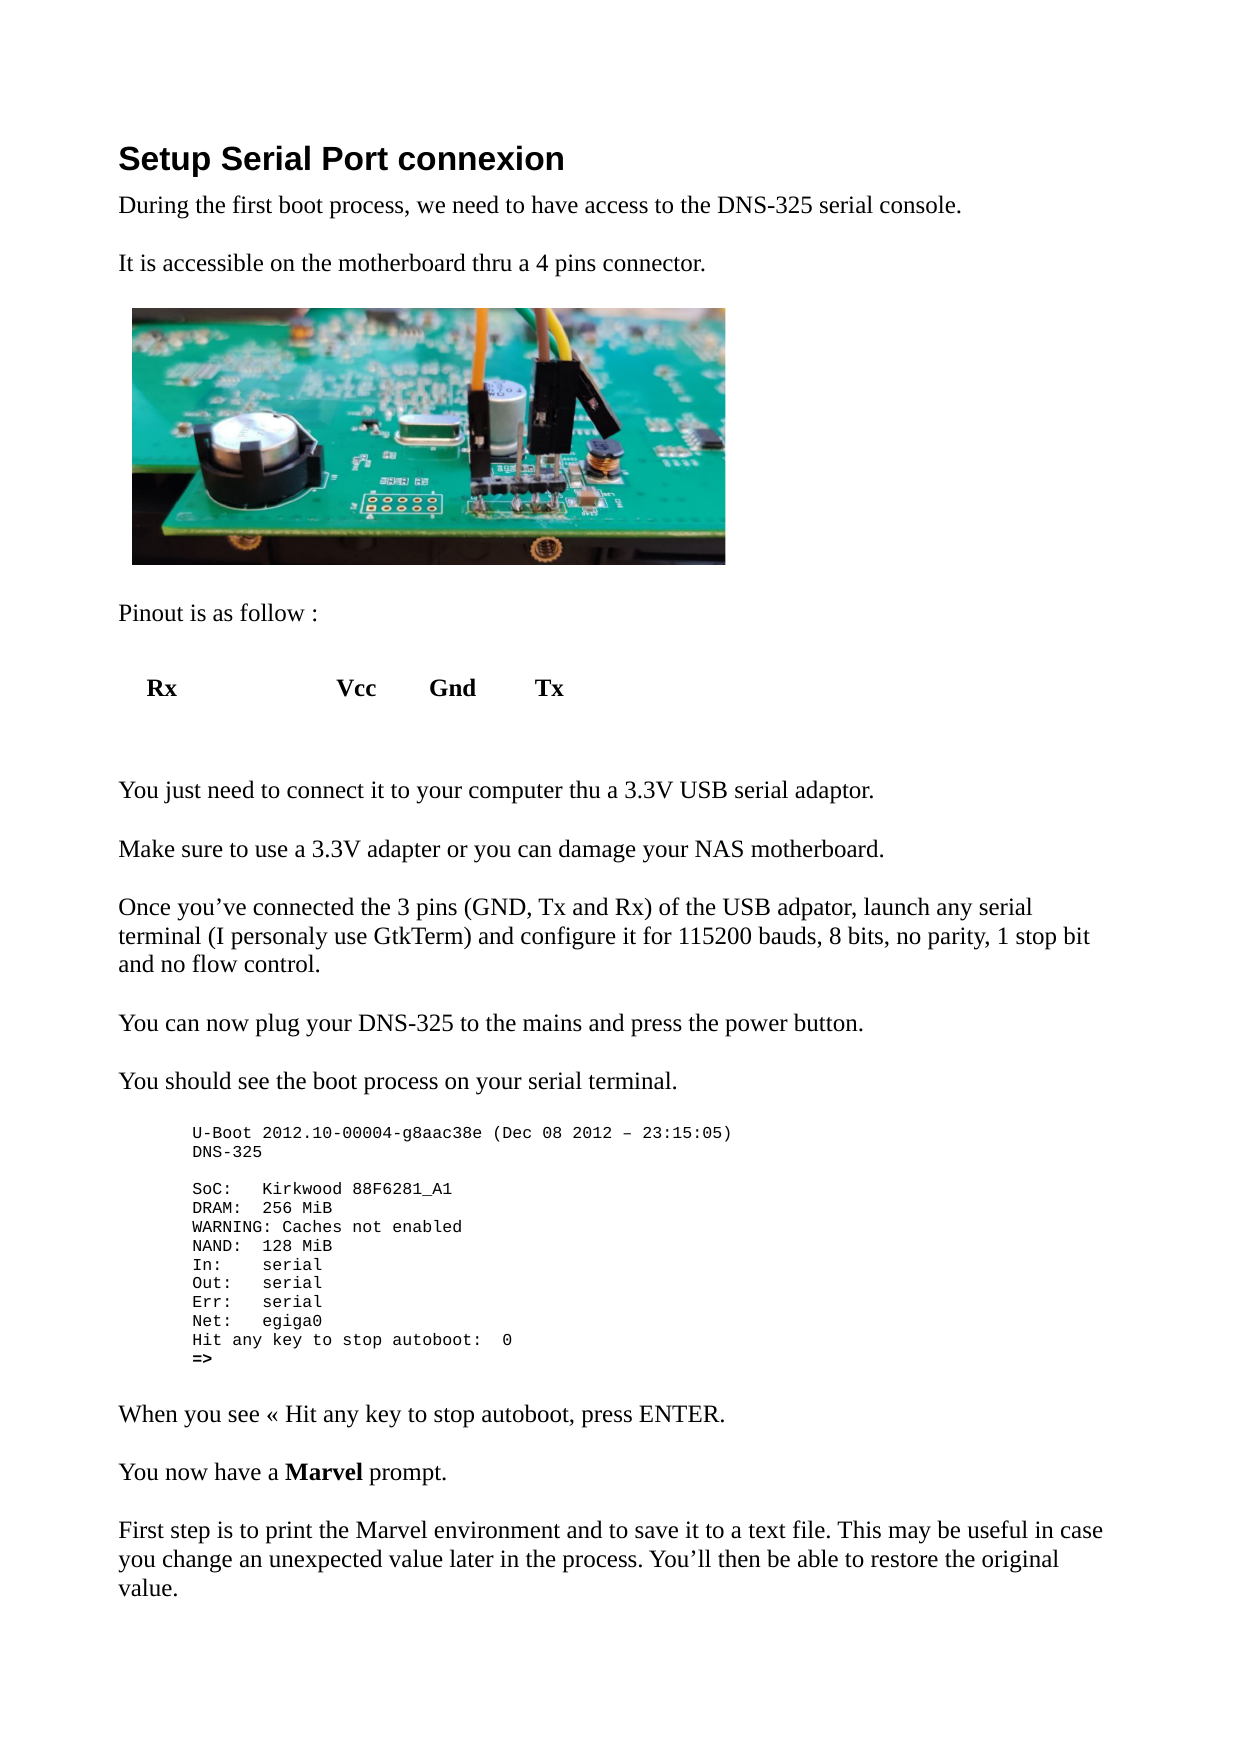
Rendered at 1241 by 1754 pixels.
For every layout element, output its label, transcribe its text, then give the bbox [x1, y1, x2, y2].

text You just need to connect it to your computer thu a 3.3V USB serial adaptor. [118, 776, 1122, 804]
text You can now plug your DNS-325 to the mains and press the power button. [118, 1008, 1122, 1037]
text Once you’ve connected the 3 pins (GND, Tx and Rx) of the USB adpator, launch any serial terminal (I personaly use GtkTerm) and configure it for 115200 bauds, 8 bits, no parity, 1 stop bit and no flow control. [118, 892, 1122, 978]
subtitle Setup Serial Port connexion [118, 139, 1122, 178]
text When you see « Hit any key to stop autoboot, press ENTER. [118, 1399, 1122, 1428]
table_header Vcc [308, 656, 404, 718]
text U-Boot 2012.10-00004-g8aac38e (Dec 08 2012 – 23:15:05) DNS-325 SoC: Kirkwood 88F6281_A1 DRAM: 256 MiB WARNING: Caches not enabled NAND: 128 MiB In: serial Out: serial Err: serial Net: egiga0 Hit any key to stop autoboot: 0 => [192, 1124, 1122, 1369]
table_header Rx [112, 656, 211, 718]
text You now have a Marvel prompt. [118, 1457, 1122, 1486]
text You should see the boot process on your serial terminal. [118, 1066, 1122, 1095]
text It is accessible on the motherboard thru a 4 pins connector. [118, 248, 1122, 277]
text During the first boot process, we need to have access to the DNS-325 serial console. [118, 190, 1122, 219]
table_header Gnd [404, 656, 501, 718]
text Make sure to use a 3.3V adapter or you can damage your NAS motherboard. [118, 834, 1122, 863]
text Pinout is as follow : [118, 598, 1122, 626]
text First step is to print the Marvel environment and to save it to a text file. This may be useful in case you change an unexpected value later in the process. You’ll then be able to restore the original value. [118, 1515, 1122, 1602]
table_header Tx [501, 656, 597, 718]
picture [132, 308, 726, 565]
table_header [211, 656, 308, 718]
